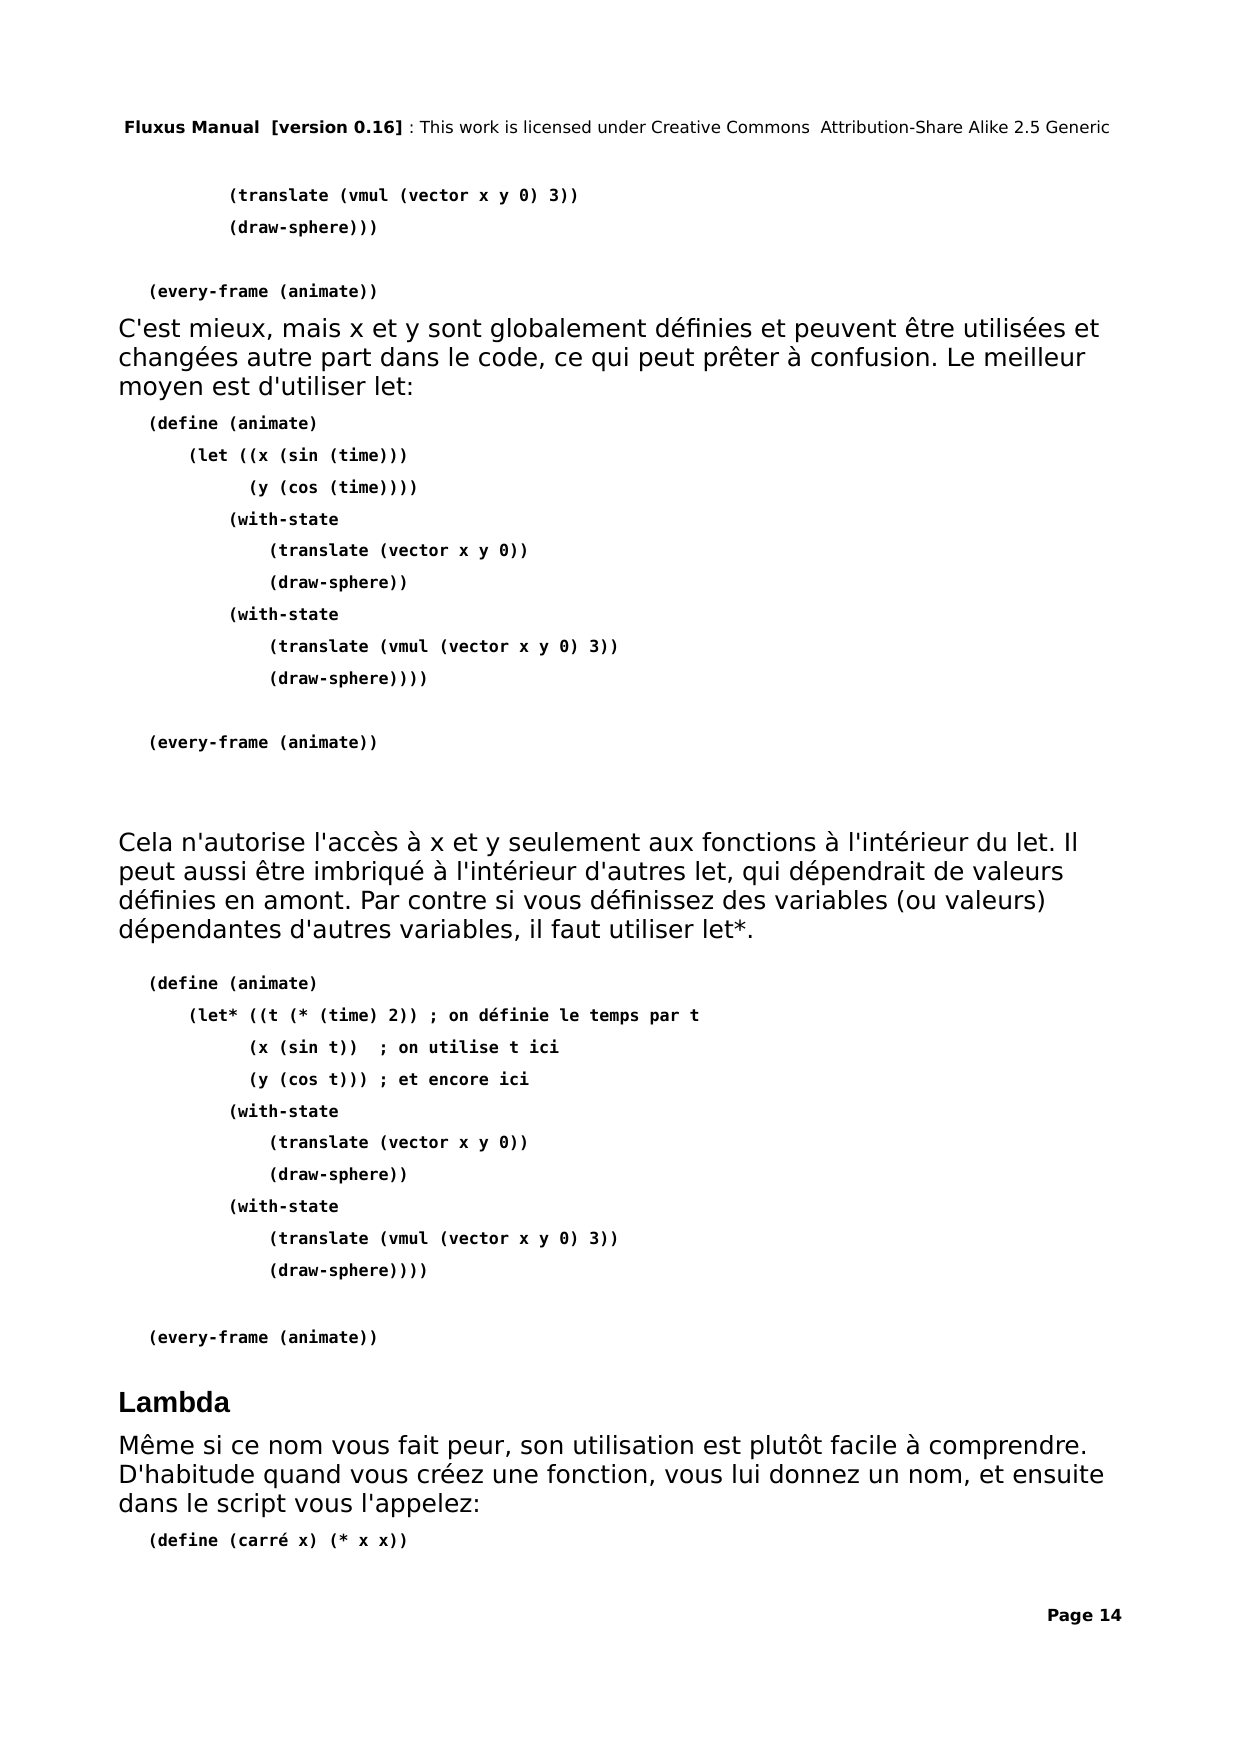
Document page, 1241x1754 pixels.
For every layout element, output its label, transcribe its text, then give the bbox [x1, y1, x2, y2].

text (translate (vmul (vector x y 0) 3)) [148, 637, 1122, 656]
text (let ((x (sin (time))) [148, 446, 1122, 465]
text (draw-sphere)) [148, 573, 1122, 593]
text (draw-sphere)) [148, 1165, 1122, 1185]
text (every-frame (animate)) [148, 282, 1122, 301]
text C'est mieux, mais x et y sont globalement définies et peuvent être utilisées et changées autre part dans le code, ce qui peut prêter à confusion. Le meilleur moyen est d'utiliser let: [118, 314, 1122, 401]
text (define (carré x) (* x x)) [148, 1531, 1122, 1550]
text (translate (vmul (vector x y 0) 3)) [148, 1229, 1122, 1248]
text (y (cos t))) ; et encore ici [148, 1070, 1122, 1089]
text (draw-sphere)))) [148, 669, 1122, 688]
text (y (cos (time)))) [148, 478, 1122, 497]
text (x (sin t)) ; on utilise t ici [148, 1038, 1122, 1057]
text Cela n'autorise l'accès à x et y seulement aux fonctions à l'intérieur du let. Il peut aussi être imbriqué à l'intérieur d'autres let, qui dépendrait de valeurs définies en amont. Par contre si vous définissez des variables (ou valeurs) dépendantes d'autres variables, il faut utiliser let*. [118, 828, 1122, 945]
text (translate (vmul (vector x y 0) 3)) [148, 186, 1122, 206]
text Même si ce nom vous fait peur, son utilisation est plutôt facile à comprendre. D'habitude quand vous créez une fonction, vous lui donnez un nom, et ensuite dans le script vous l'appelez: [118, 1431, 1122, 1518]
text (let* ((t (* (time) 2)) ; on définie le temps par t [148, 1006, 1122, 1025]
text (translate (vector x y 0)) [148, 1133, 1122, 1153]
text (define (animate) [148, 974, 1122, 993]
text (draw-sphere))) [148, 218, 1122, 238]
subtitle Lambda [118, 1385, 1122, 1418]
text (define (animate) [148, 414, 1122, 433]
text (translate (vector x y 0)) [148, 541, 1122, 561]
text (every-frame (animate)) [148, 1328, 1122, 1347]
text (with-state [148, 1102, 1122, 1121]
text (draw-sphere)))) [148, 1261, 1122, 1280]
text (with-state [148, 509, 1122, 529]
text (every-frame (animate)) [148, 733, 1122, 752]
text (with-state [148, 605, 1122, 624]
text (with-state [148, 1197, 1122, 1217]
